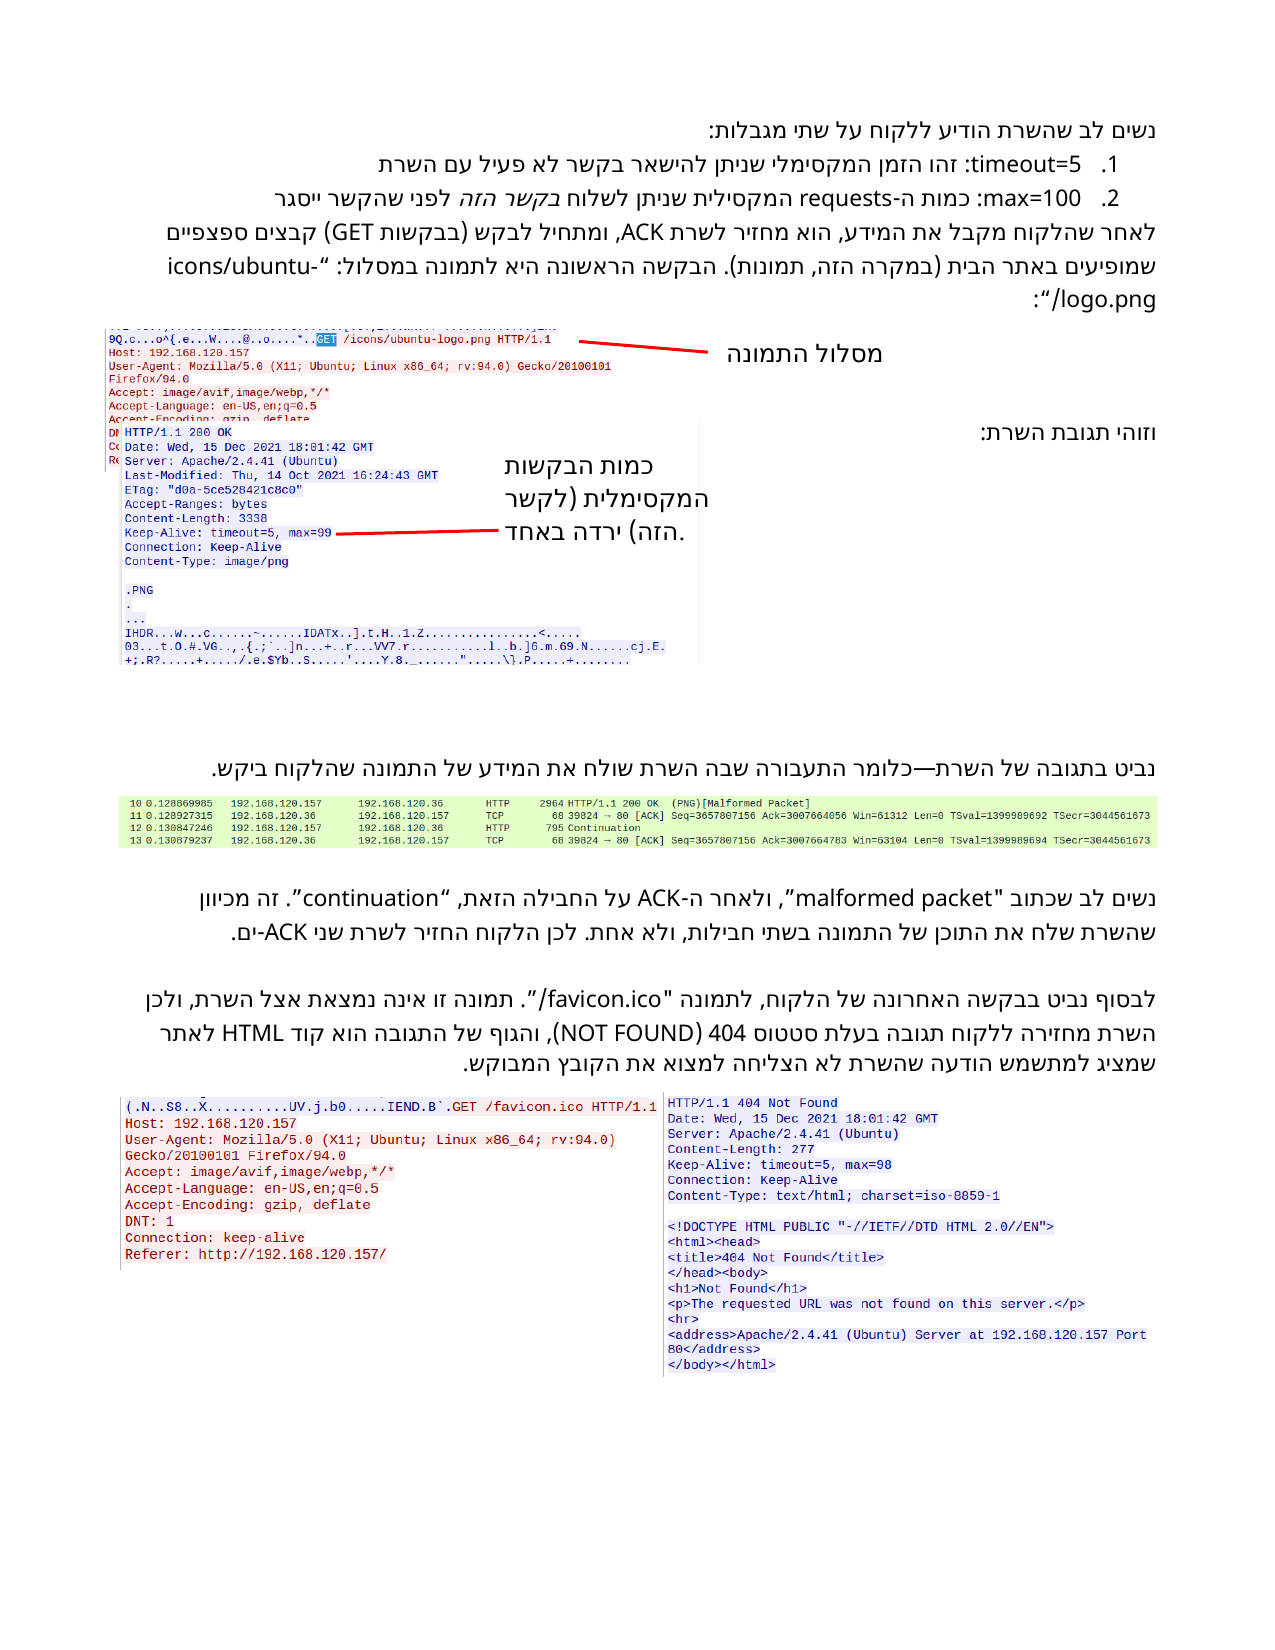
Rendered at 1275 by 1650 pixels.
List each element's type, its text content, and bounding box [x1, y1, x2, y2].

text נשים לב שהשרת הודיע ללקוח על שתי מגבלות: [118, 118, 1157, 148]
text נביט בתגובה של השרת—כלומר התעבורה שבה השרת שולח את המידע של התמונה שהלקוח ביקש. [118, 756, 1157, 786]
picture [104, 329, 700, 665]
picture [118, 796, 1158, 848]
text נשים לב שכתוב "malformed packet”, ולאחר ה-ACK על החבילה הזאת, “continuation”. זה מכיוון שהשרת שלח את התוכן של התמונה בשתי חבילות, ולא אחת. לכן הלקוח החזיר לשרת שני ACK-ים. [118, 882, 1157, 949]
list timeout=5: זהו הזמן המקסימלי שניתן להישאר בקשר לא פעיל עם השרת [118, 148, 1119, 182]
text וזוהי תגובת השרת: [634, 419, 1157, 449]
list max=100: כמות ה-requests המקסילית שניתן לשלוח בקשר הזה לפני שהקשר ייסגר [118, 182, 1119, 216]
picture [119, 1092, 1155, 1377]
text לבסוף נביט בבקשה האחרונה של הלקוח, לתמונה "favicon.ico/”. תמונה זו אינה נמצאת אצל השרת, ולכן השרת מחזירה ללקוח תגובה בעלת סטטוס 404 (NOT FOUND), והגוף של התגובה הוא קוד HTML לאתר שמציג למתשמש הודעה שהשרת לא הצליחה למצוא את הקובץ המבוקש. [118, 983, 1157, 1081]
text לאחר שהלקוח מקבל את המידע, הוא מחזיר לשרת ACK, ומתחיל לבקש (בבקשות GET) קבצים ספצפיים שמופיעים באתר הבית (במקרה הזה, תמונות). הבקשה הראשונה היא לתמונה במסלול: “icons/ubuntu-logo.png/“: [118, 216, 1157, 317]
